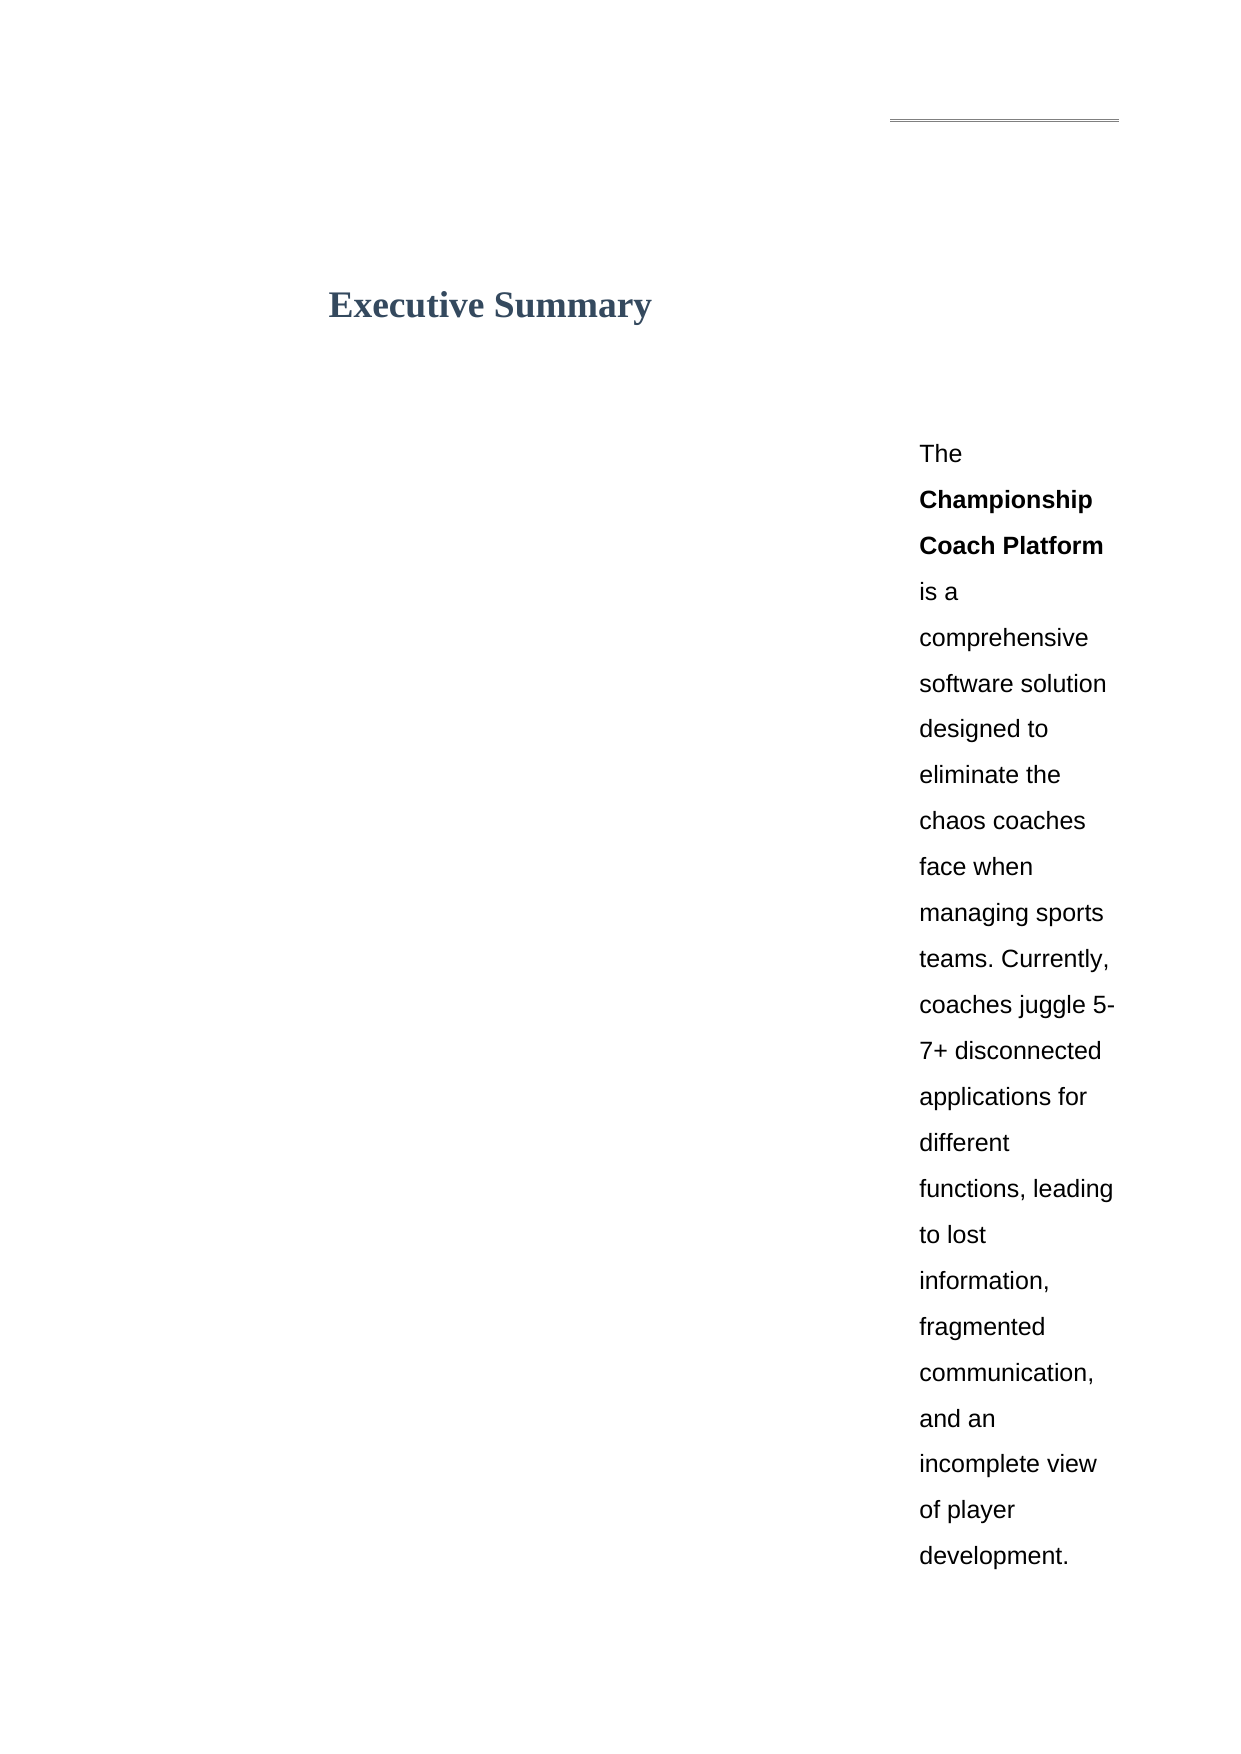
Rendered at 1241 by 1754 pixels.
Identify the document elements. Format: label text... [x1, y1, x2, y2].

list The Championship Coach Platform is a comprehensive software solution designed to eliminate the chaos coaches face when managing sports teams. Currently, coaches juggle 5-7+ disconnected applications for different functions, leading to lost information, fragmented communication, and an incomplete view of player development. [890, 439, 1119, 1570]
subtitle Executive Summary [299, 282, 1119, 325]
